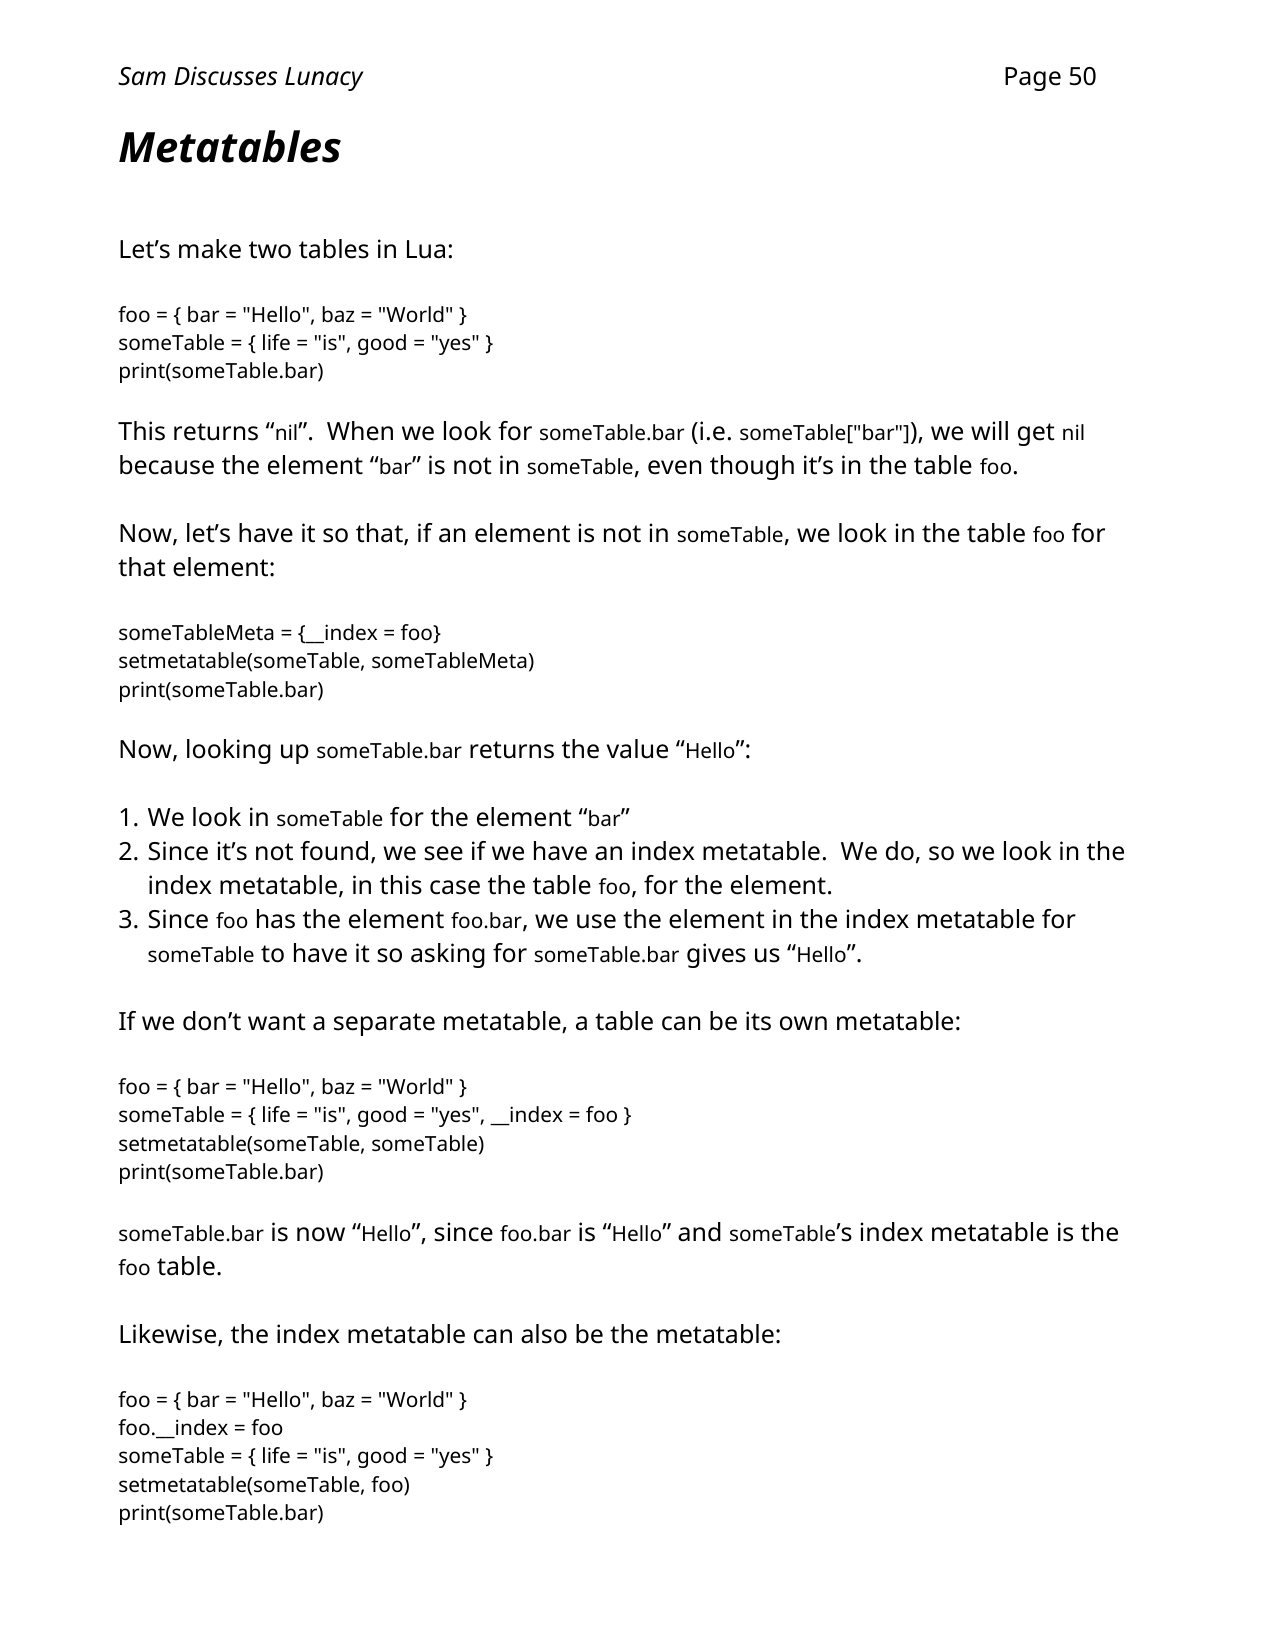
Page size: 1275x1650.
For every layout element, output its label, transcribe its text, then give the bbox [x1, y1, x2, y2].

text someTable = { life = "is", good = "yes" } [118, 328, 1157, 357]
text someTable = { life = "is", good = "yes", __index = foo } [118, 1101, 1157, 1129]
text foo.__index = foo [118, 1413, 1157, 1442]
text print(someTable.bar) [118, 675, 1157, 703]
text Now, let’s have it so that, if an element is not in someTable, we look in the table foo for that element: [118, 516, 1157, 584]
text Likewise, the index metatable can also be the metatable: [118, 1317, 1157, 1351]
text setmetatable(someTable, someTable) [118, 1129, 1157, 1157]
list Since it’s not found, we see if we have an index metatable. We do, so we look in the index metatable, in this case the table foo, for the element. [118, 834, 1157, 902]
text print(someTable.bar) [118, 357, 1157, 385]
text If we don’t want a separate metatable, a table can be its own metatable: [118, 1004, 1157, 1038]
text Let’s make two tables in Lua: [118, 232, 1157, 266]
text This returns “nil”. When we look for someTable.bar (i.e. someTable["bar"]), we will get nil because the element “bar” is not in someTable, even though it’s in the table foo. [118, 413, 1157, 482]
text someTable = { life = "is", good = "yes" } [118, 1442, 1157, 1470]
text someTableMeta = {__index = foo} [118, 618, 1157, 646]
text foo = { bar = "Hello", baz = "World" } [118, 1072, 1157, 1101]
text print(someTable.bar) [118, 1157, 1157, 1186]
text print(someTable.bar) [118, 1498, 1157, 1527]
text Now, looking up someTable.bar returns the value “Hello”: [118, 732, 1157, 766]
text setmetatable(someTable, someTableMeta) [118, 646, 1157, 675]
text setmetatable(someTable, foo) [118, 1470, 1157, 1498]
text Metatables [118, 118, 1157, 175]
text foo = { bar = "Hello", baz = "World" } [118, 1385, 1157, 1413]
text foo = { bar = "Hello", baz = "World" } [118, 300, 1157, 328]
list We look in someTable for the element “bar” [118, 800, 1157, 834]
text someTable.bar is now “Hello”, since foo.bar is “Hello” and someTable’s index metatable is the foo table. [118, 1214, 1157, 1282]
list Since foo has the element foo.bar, we use the element in the index metatable for someTable to have it so asking for someTable.bar gives us “Hello”. [118, 902, 1157, 970]
